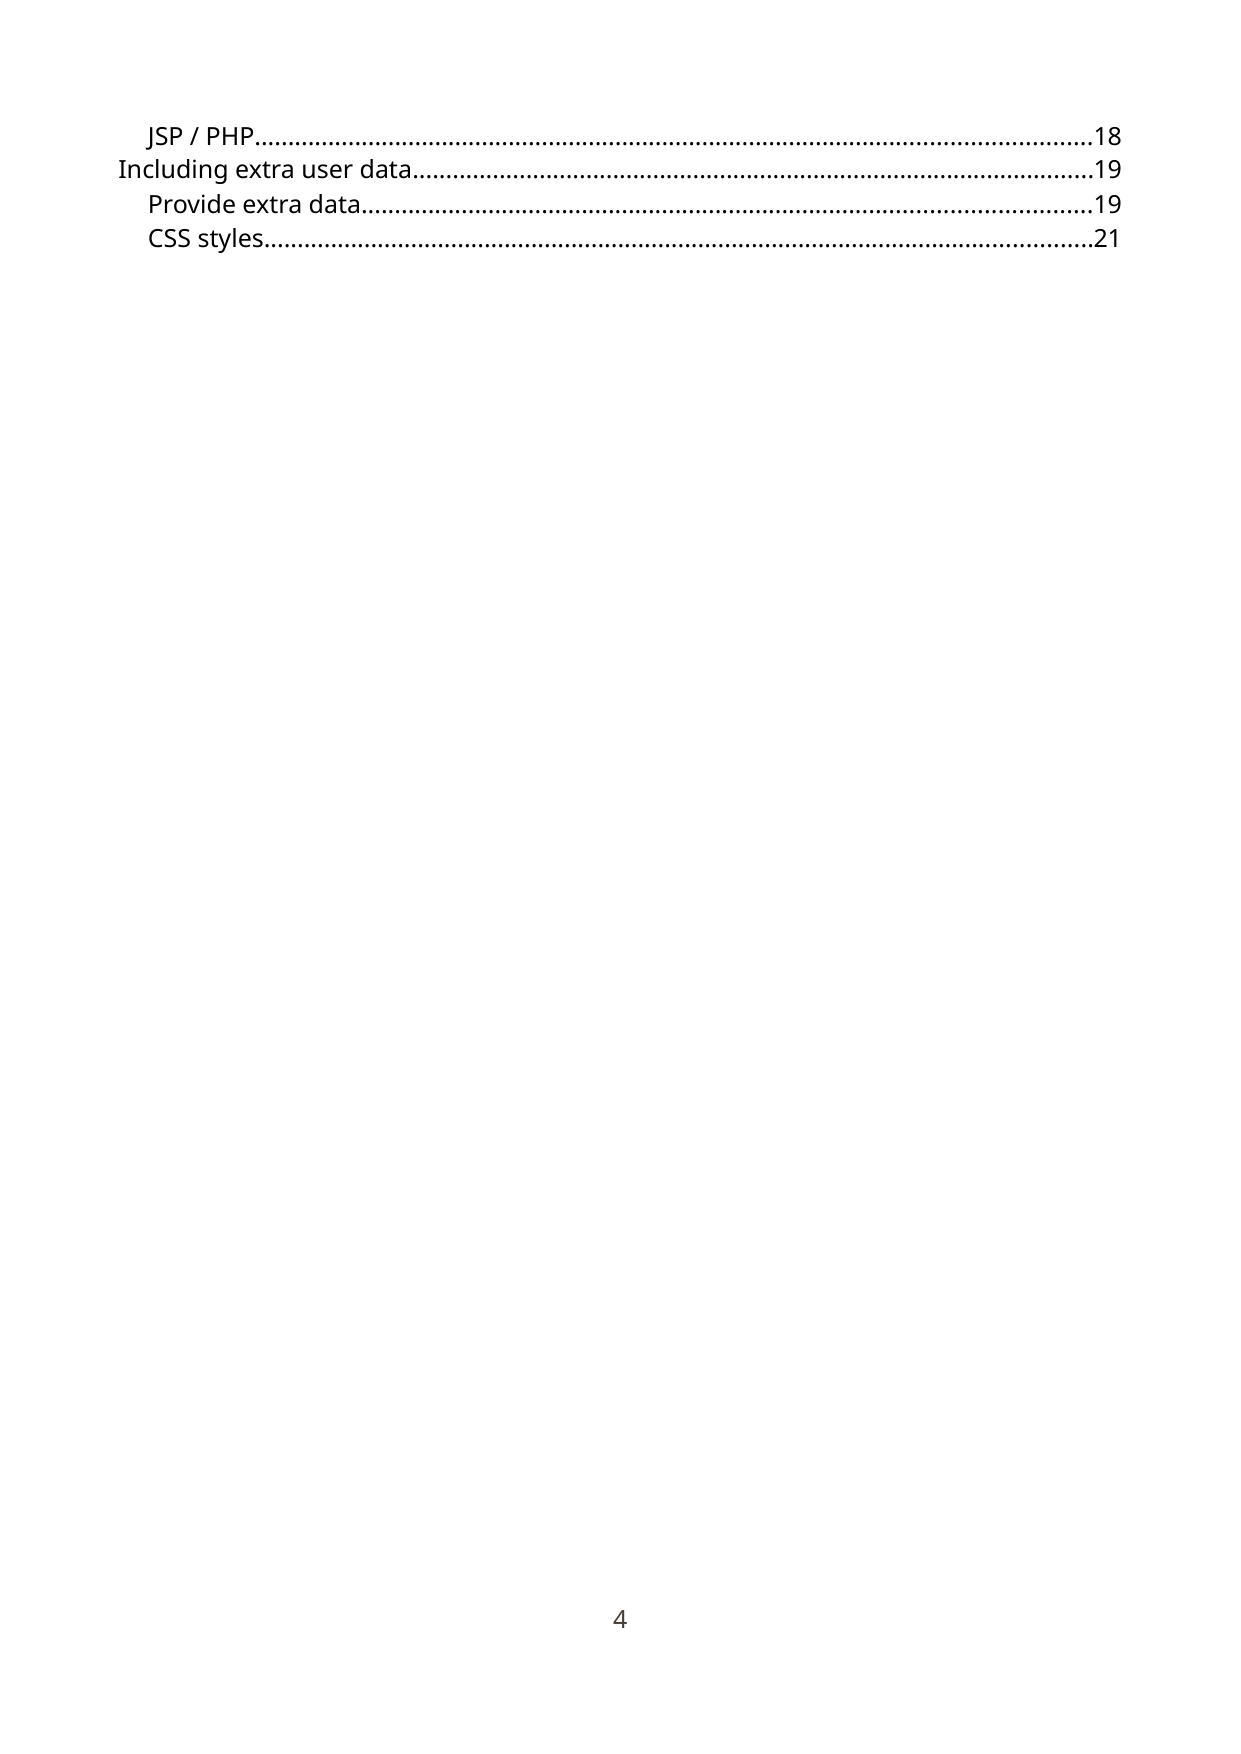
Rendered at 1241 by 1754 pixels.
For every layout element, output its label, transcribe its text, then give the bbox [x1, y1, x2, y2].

text JSP / PHP 18 [148, 118, 1122, 152]
text CSS styles 21 [148, 220, 1122, 254]
text Including extra user data 19 [118, 152, 1122, 186]
text Provide extra data 19 [148, 186, 1122, 220]
